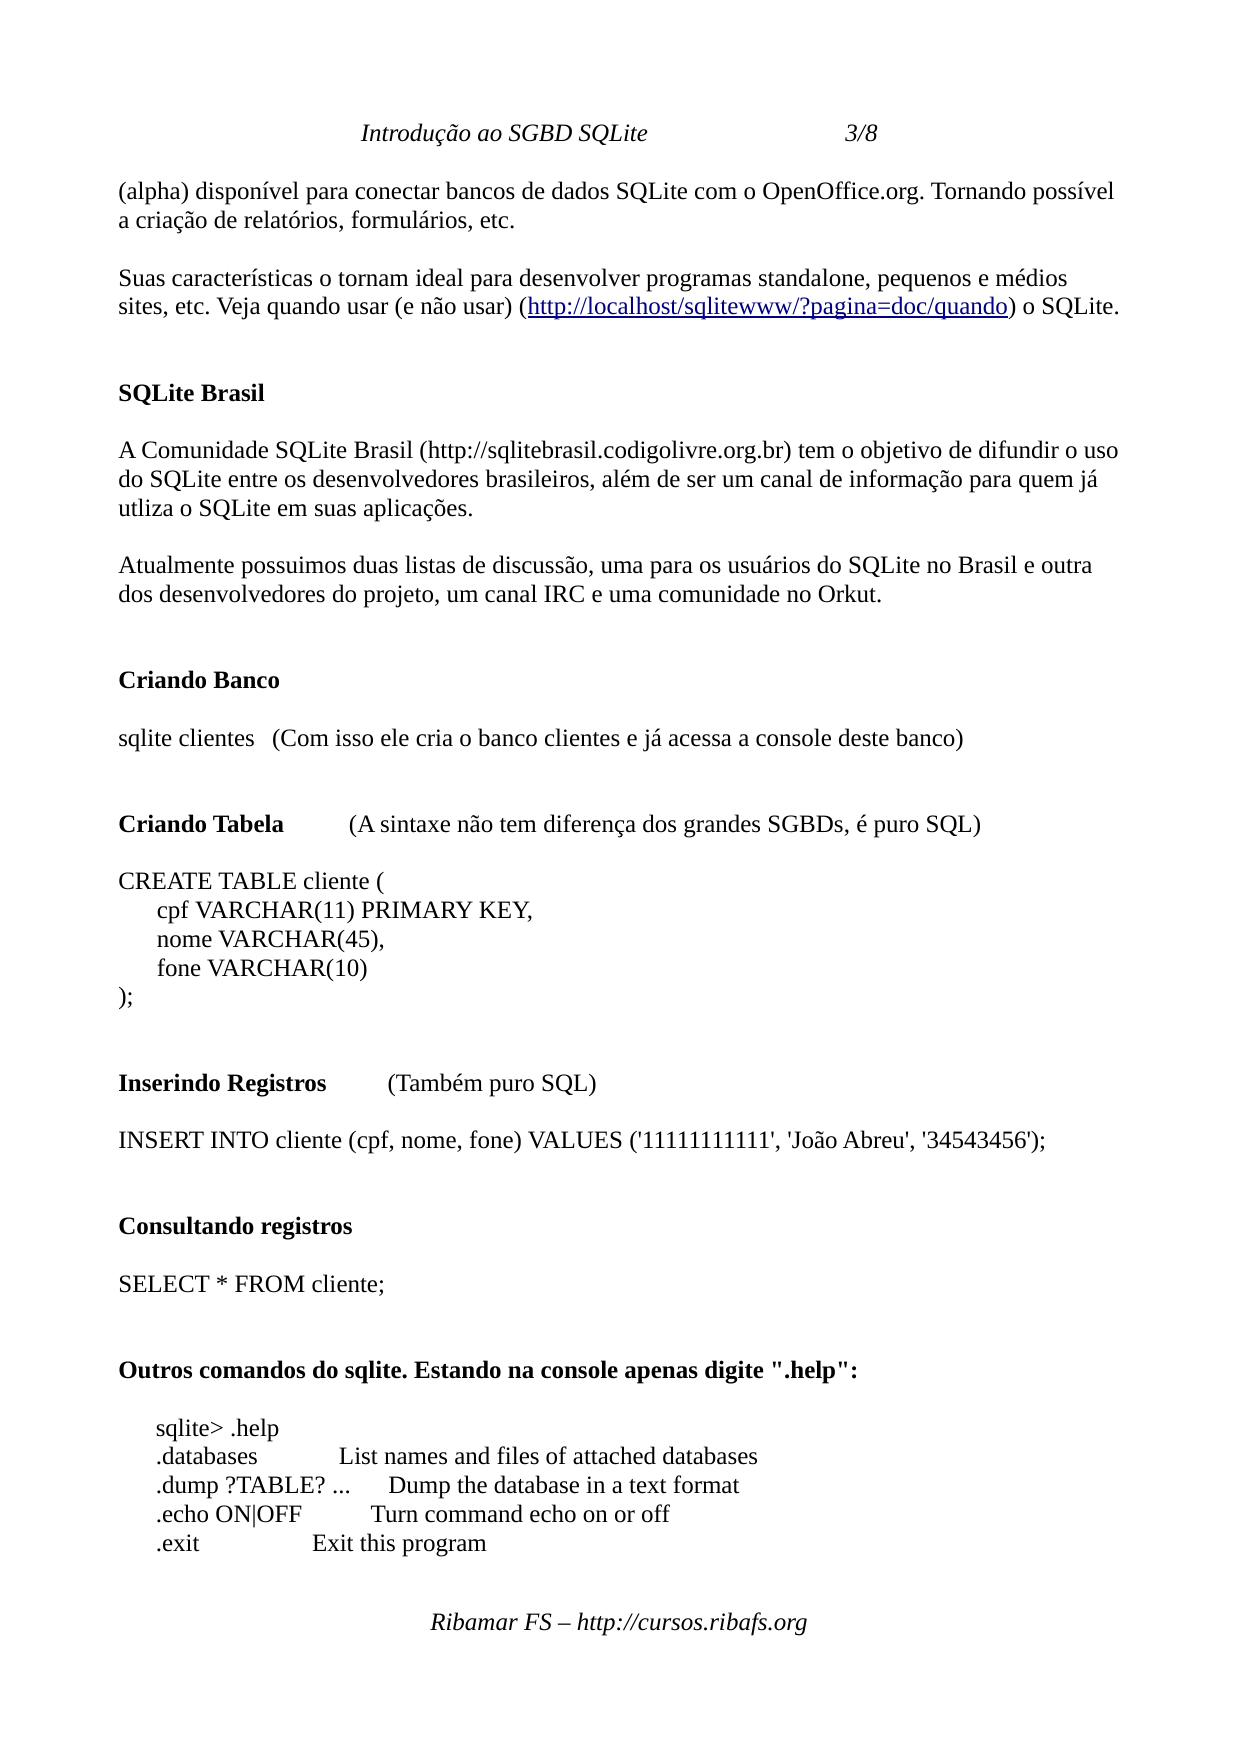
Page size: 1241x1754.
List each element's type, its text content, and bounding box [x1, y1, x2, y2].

text ); [118, 981, 1122, 1010]
text Atualmente possuimos duas listas de discussão, uma para os usuários do SQLite no Brasil e outra dos desenvolvedores do projeto, um canal IRC e uma comunidade no Orkut. [118, 550, 1122, 608]
text fone VARCHAR(10) [118, 953, 1122, 981]
text (alpha) disponível para conectar bancos de dados SQLite com o OpenOffice.org. Tornando possível a criação de relatórios, formulários, etc. [118, 176, 1122, 234]
text .databases List names and files of attached databases [118, 1441, 1122, 1470]
text .exit Exit this program [118, 1528, 1122, 1556]
text SELECT * FROM cliente; [118, 1269, 1122, 1298]
text Suas características o tornam ideal para desenvolver programas standalone, pequenos e médios sites, etc. Veja quando usar (e não usar) (http://localhost/sqlitewww/?pagina=doc/quando) o SQLite. [118, 263, 1122, 320]
text INSERT INTO cliente (cpf, nome, fone) VALUES ('11111111111', 'João Abreu', '34543456'); [118, 1125, 1122, 1154]
text SQLite Brasil [118, 378, 1122, 406]
text Criando Tabela (A sintaxe não tem diferença dos grandes SGBDs, é puro SQL) [118, 809, 1122, 838]
text .dump ?TABLE? ... Dump the database in a text format [118, 1470, 1122, 1499]
text CREATE TABLE cliente ( [118, 866, 1122, 895]
text cpf VARCHAR(11) PRIMARY KEY, [118, 895, 1122, 924]
text A Comunidade SQLite Brasil (http://sqlitebrasil.codigolivre.org.br) tem o objetivo de difundir o uso do SQLite entre os desenvolvedores brasileiros, além de ser um canal de informação para quem já utliza o SQLite em suas aplicações. [118, 435, 1122, 521]
text .echo ON|OFF Turn command echo on or off [118, 1499, 1122, 1528]
text nome VARCHAR(45), [118, 924, 1122, 953]
text Inserindo Registros (Também puro SQL) [118, 1068, 1122, 1096]
text sqlite clientes (Com isso ele cria o banco clientes e já acessa a console deste banco) [118, 723, 1122, 751]
text Consultando registros [118, 1211, 1122, 1240]
text Outros comandos do sqlite. Estando na console apenas digite ".help": [118, 1355, 1122, 1384]
text Criando Banco [118, 665, 1122, 694]
text sqlite> .help [118, 1413, 1122, 1441]
